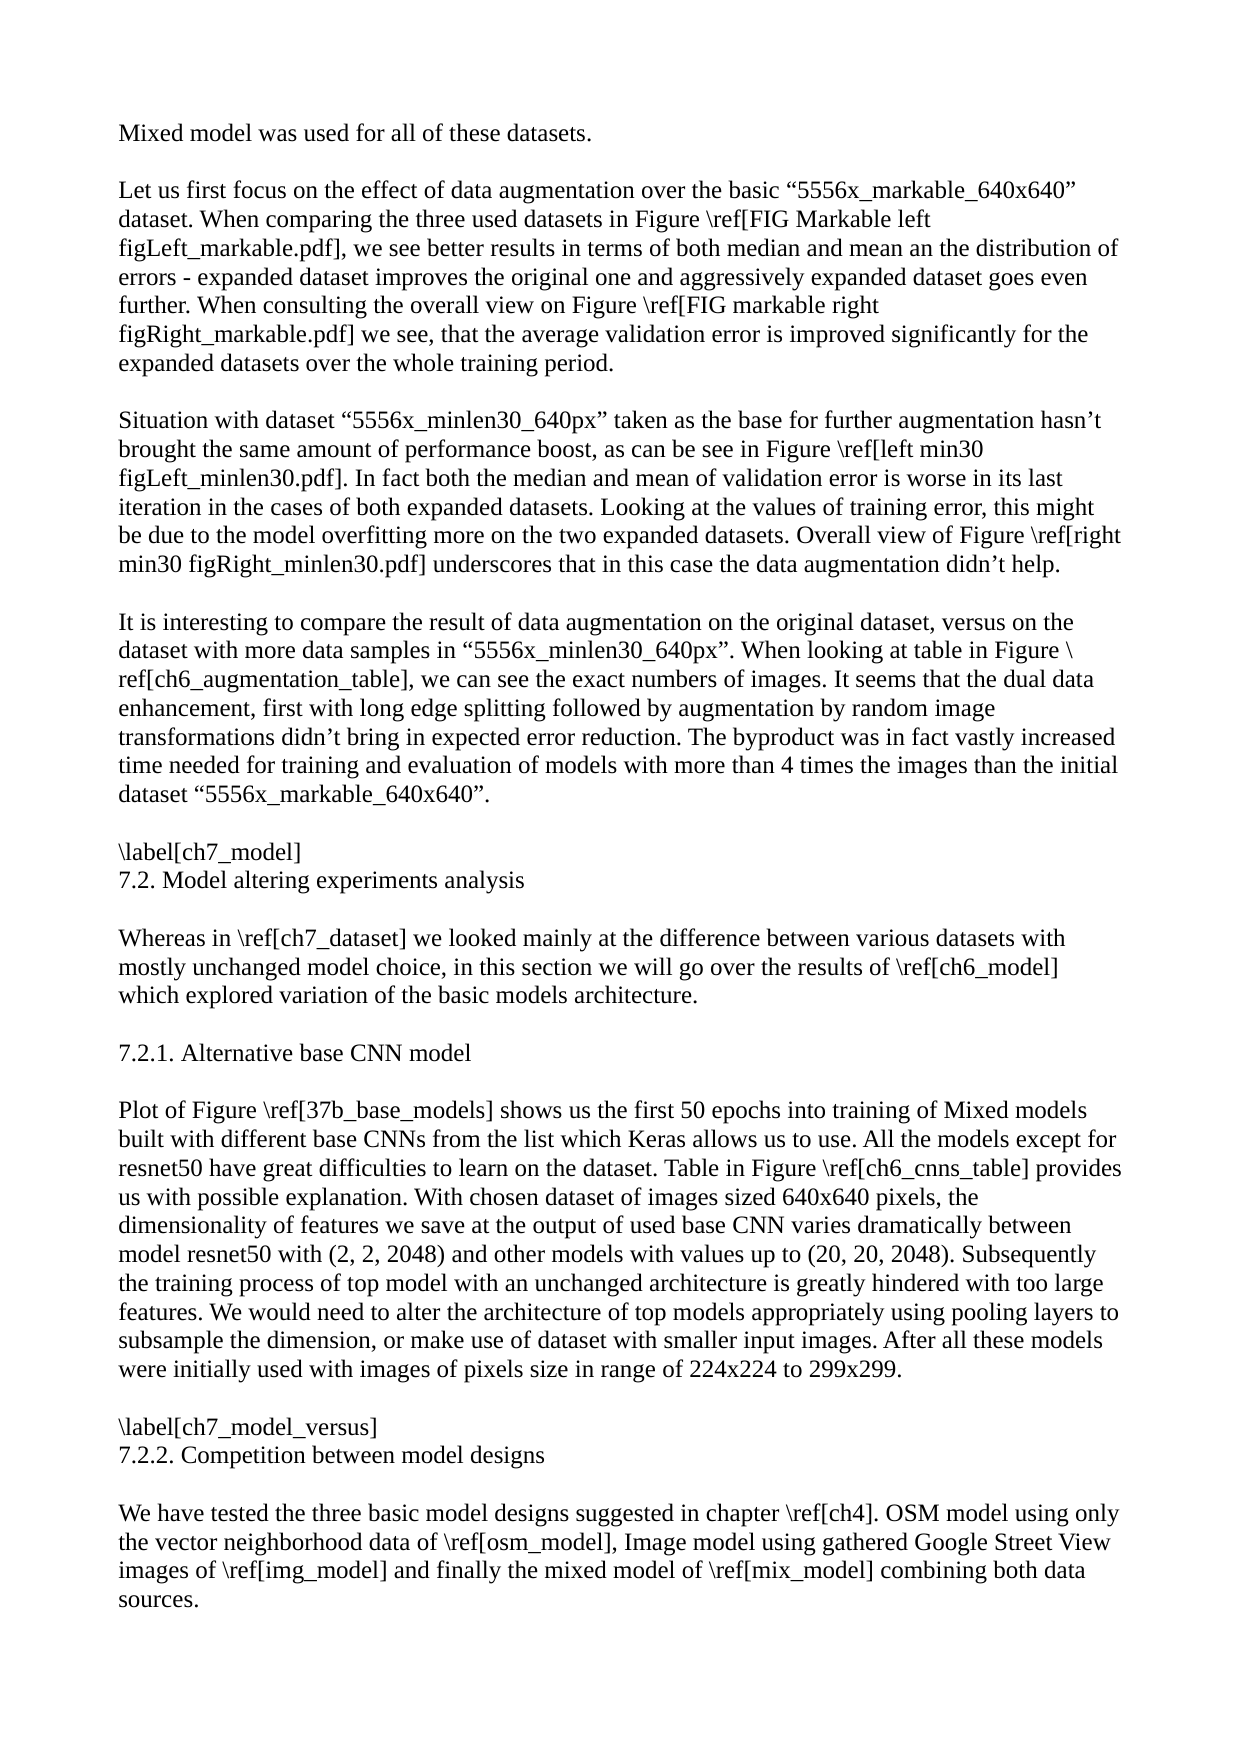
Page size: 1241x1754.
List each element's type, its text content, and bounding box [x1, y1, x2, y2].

text 7.2.1. Alternative base CNN model [118, 1038, 1122, 1067]
text Whereas in \ref[ch7_dataset] we looked mainly at the difference between various datasets with mostly unchanged model choice, in this section we will go over the results of \ref[ch6_model] which explored variation of the basic models architecture. [118, 923, 1122, 1009]
text Mixed model was used for all of these datasets. [118, 118, 1122, 147]
text \label[ch7_model_versus] [118, 1412, 1122, 1441]
text We have tested the three basic model designs suggested in chapter \ref[ch4]. OSM model using only the vector neighborhood data of \ref[osm_model], Image model using gathered Google Street View images of \ref[img_model] and finally the mixed model of \ref[mix_model] combining both data sources. [118, 1498, 1122, 1613]
text 7.2. Model altering experiments analysis [118, 866, 1122, 894]
text Situation with dataset “5556x_minlen30_640px” taken as the base for further augmentation hasn’t brought the same amount of performance boost, as can be see in Figure \ref[left min30 figLeft_minlen30.pdf]. In fact both the median and mean of validation error is worse in its last iteration in the cases of both expanded datasets. Looking at the values of training error, this might be due to the model overfitting more on the two expanded datasets. Overall view of Figure \ref[right min30 figRight_minlen30.pdf] underscores that in this case the data augmentation didn’t help. [118, 406, 1122, 578]
text \label[ch7_model] [118, 837, 1122, 866]
text It is interesting to compare the result of data augmentation on the original dataset, versus on the dataset with more data samples in “5556x_minlen30_640px”. When looking at table in Figure \ref[ch6_augmentation_table], we can see the exact numbers of images. It seems that the dual data enhancement, first with long edge splitting followed by augmentation by random image transformations didn’t bring in expected error reduction. The byproduct was in fact vastly increased time needed for training and evaluation of models with more than 4 times the images than the initial dataset “5556x_markable_640x640”. [118, 607, 1122, 808]
text Let us first focus on the effect of data augmentation over the basic “5556x_markable_640x640” dataset. When comparing the three used datasets in Figure \ref[FIG Markable left figLeft_markable.pdf], we see better results in terms of both median and mean an the distribution of errors - expanded dataset improves the original one and aggressively expanded dataset goes even further. When consulting the overall view on Figure \ref[FIG markable right figRight_markable.pdf] we see, that the average validation error is improved significantly for the expanded datasets over the whole training period. [118, 176, 1122, 377]
text Plot of Figure \ref[37b_base_models] shows us the first 50 epochs into training of Mixed models built with different base CNNs from the list which Keras allows us to use. All the models except for resnet50 have great difficulties to learn on the dataset. Table in Figure \ref[ch6_cnns_table] provides us with possible explanation. With chosen dataset of images sized 640x640 pixels, the dimensionality of features we save at the output of used base CNN varies dramatically between model resnet50 with (2, 2, 2048) and other models with values up to (20, 20, 2048). Subsequently the training process of top model with an unchanged architecture is greatly hindered with too large features. We would need to alter the architecture of top models appropriately using pooling layers to subsample the dimension, or make use of dataset with smaller input images. After all these models were initially used with images of pixels size in range of 224x224 to 299x299. [118, 1096, 1122, 1383]
text 7.2.2. Competition between model designs [118, 1441, 1122, 1469]
